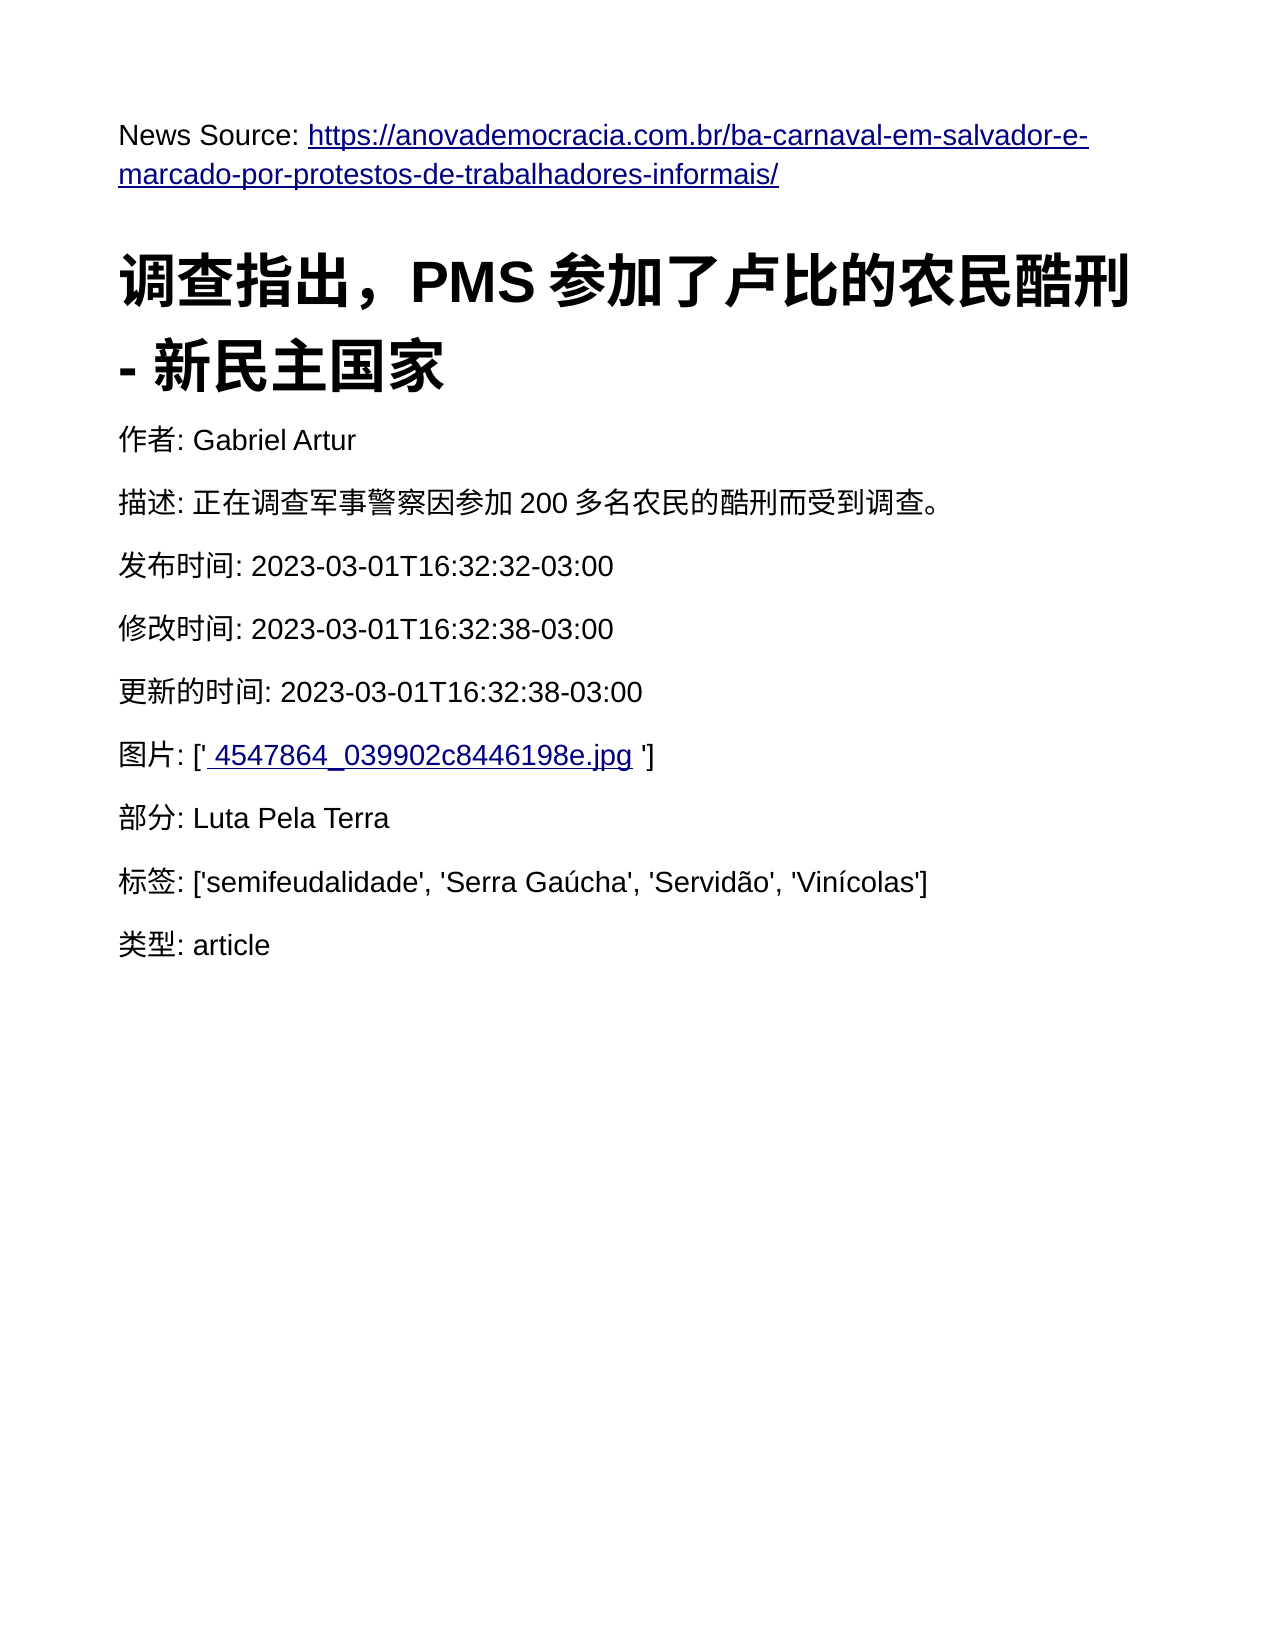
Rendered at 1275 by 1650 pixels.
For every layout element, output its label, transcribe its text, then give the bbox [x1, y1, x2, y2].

text 描述: 正在调查军事警察因参加200多名农民的酷刑而受到调查。 [118, 479, 1157, 522]
text 图片: [' 4547864_039902c8446198e.jpg '] [118, 732, 1157, 774]
subtitle 调查指出，PMS参加了卢比的农民酷刑 - 新民主国家 [118, 235, 1157, 404]
text 类型: article [118, 921, 1157, 963]
text 发布时间: 2023-03-01T16:32:32-03:00 [118, 542, 1157, 585]
text 修改时间: 2023-03-01T16:32:38-03:00 [118, 606, 1157, 648]
text News Source: https://anovademocracia.com.br/ba-carnaval-em-salvador-e-marcado-por-protestos-de-trabalhadores-informais/ [118, 118, 1157, 190]
text 更新的时间: 2023-03-01T16:32:38-03:00 [118, 669, 1157, 711]
text 标签: ['semifeudalidade', 'Serra Gaúcha', 'Servidão', 'Vinícolas'] [118, 858, 1157, 900]
text 作者: Gabriel Artur [118, 416, 1157, 458]
text 部分: Luta Pela Terra [118, 795, 1157, 837]
